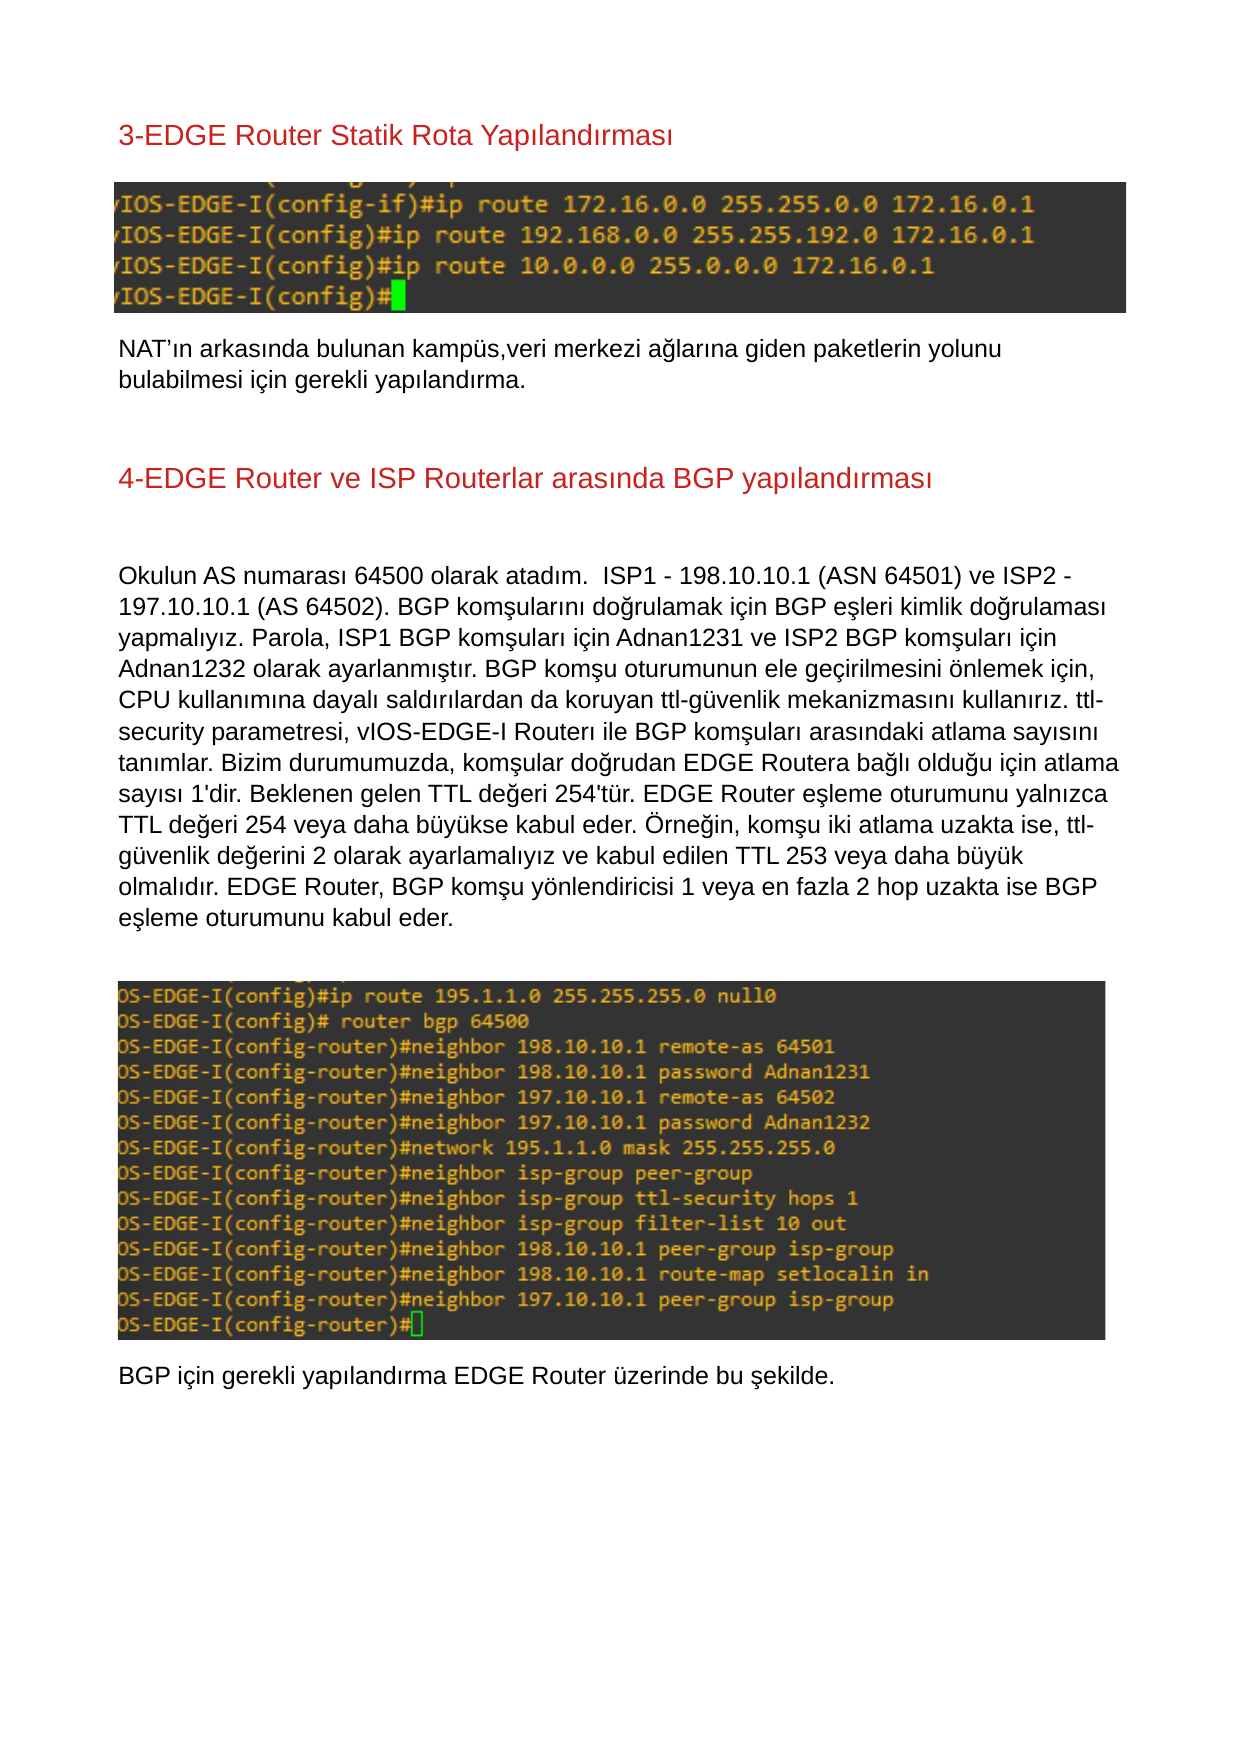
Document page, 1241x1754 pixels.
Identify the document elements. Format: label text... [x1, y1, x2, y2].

text NAT’ın arkasında bulunan kampüs,veri merkezi ağlarına giden paketlerin yolunu bulabilmesi için gerekli yapılandırma. [118, 313, 1122, 394]
picture [114, 182, 1127, 313]
text 4-EDGE Router ve ISP Routerlar arasında BGP yapılandırması [118, 461, 1122, 494]
text BGP için gerekli yapılandırma EDGE Router üzerinde bu şekilde. [118, 998, 1122, 1389]
text [118, 171, 1122, 182]
text 3-EDGE Router Statik Rota Yapılandırması [118, 118, 1122, 152]
picture [117, 981, 1106, 1340]
text Okulun AS numarası 64500 olarak atadım. ISP1 - 198.10.10.1 (ASN 64501) ve ISP2 - 197.10.10.1 (AS 64502). BGP komşularını doğrulamak için BGP eşleri kimlik doğrulaması yapmalıyız. Parola, ISP1 BGP komşuları için Adnan1231 ve ISP2 BGP komşuları için Adnan1232 olarak ayarlanmıştır. BGP komşu oturumunun ele geçirilmesini önlemek için, CPU kullanımına dayalı saldırılardan da koruyan ttl-güvenlik mekanizmasını kullanırız. ttl-security parametresi, vIOS-EDGE-I Routerı ile BGP komşuları arasındaki atlama sayısını tanımlar. Bizim durumumuzda, komşular doğrudan EDGE Routera bağlı olduğu için atlama sayısı 1'dir. Beklenen gelen TTL değeri 254'tür. EDGE Router eşleme oturumunu yalnızca TTL değeri 254 veya daha büyükse kabul eder. Örneğin, komşu iki atlama uzakta ise, ttl-güvenlik değerini 2 olarak ayarlamalıyız ve kabul edilen TTL 253 veya daha büyük olmalıdır. EDGE Router, BGP komşu yönlendiricisi 1 veya en fazla 2 hop uzakta ise BGP eşleme oturumunu kabul eder. [118, 561, 1122, 931]
